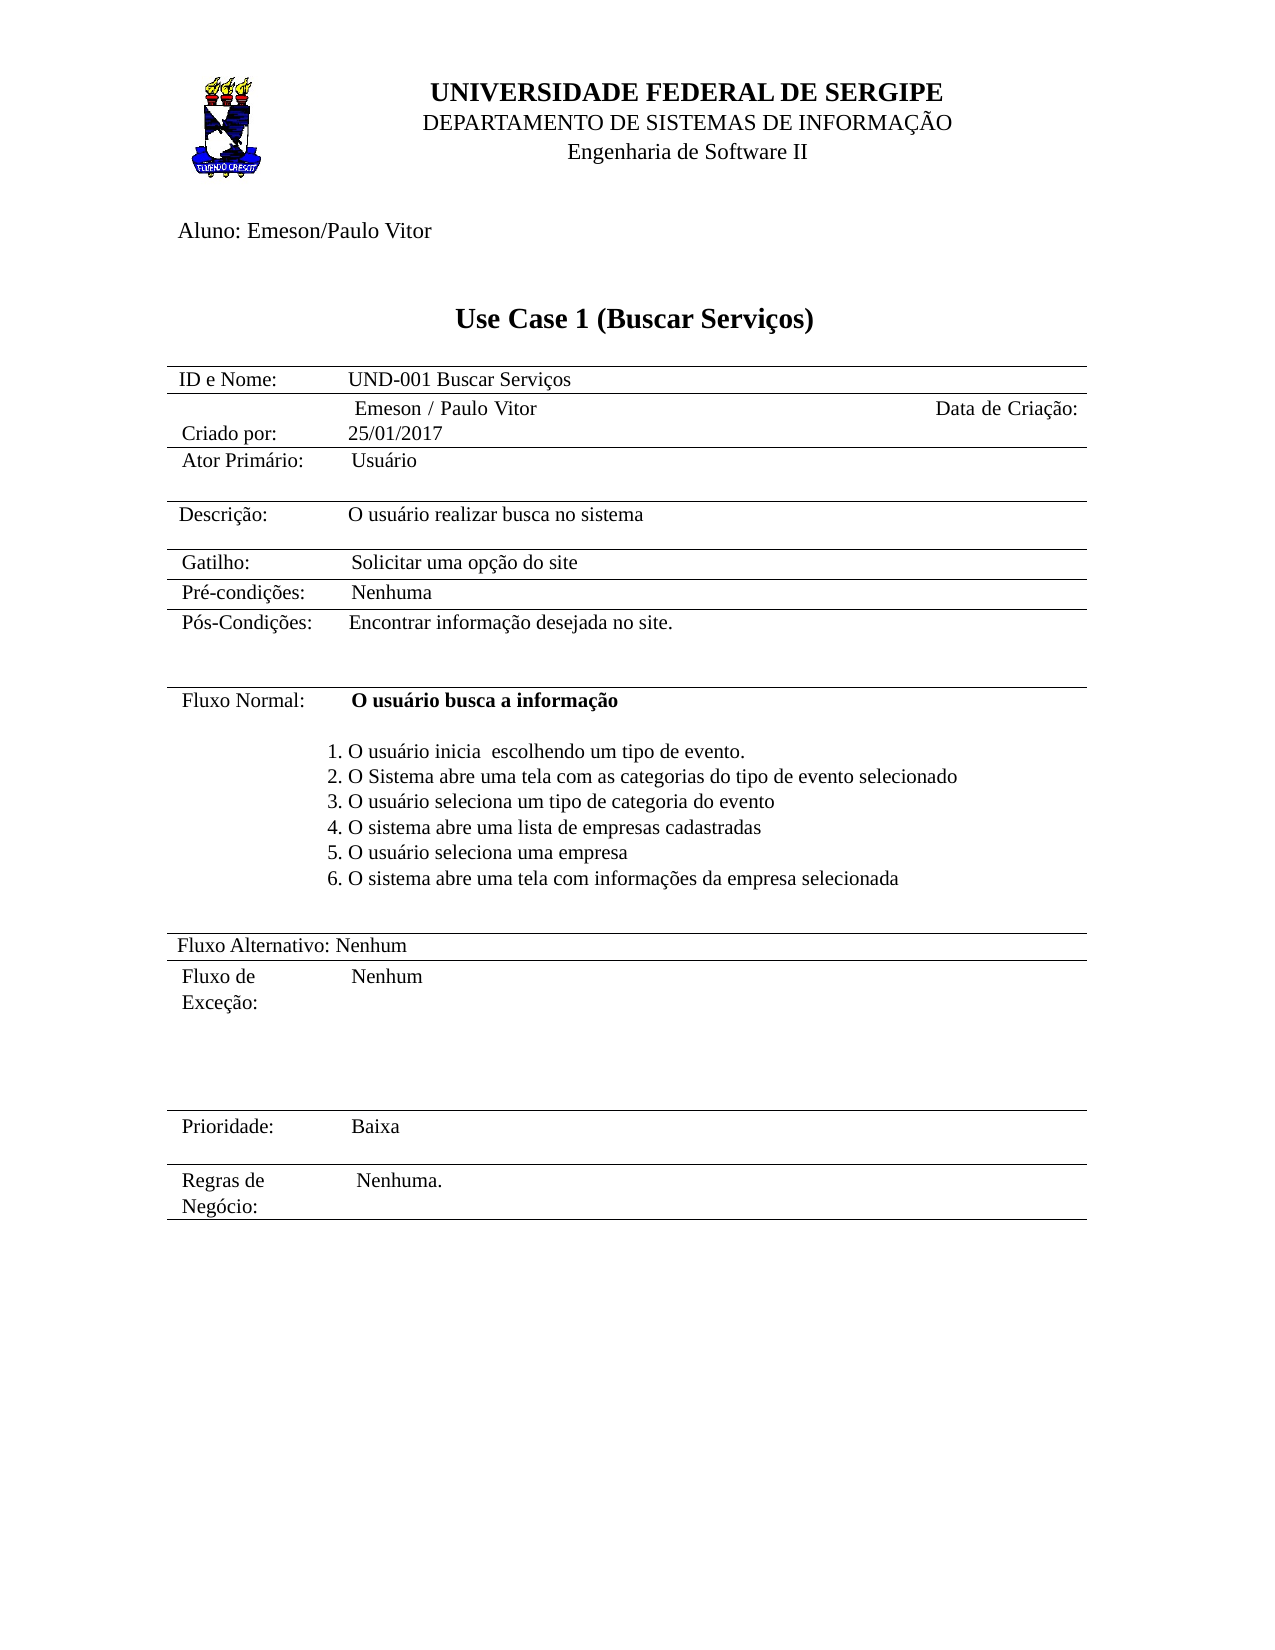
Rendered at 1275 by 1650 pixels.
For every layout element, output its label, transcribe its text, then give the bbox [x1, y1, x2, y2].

table_header ID e Nome: [167, 367, 337, 393]
table_header Nenhum [337, 961, 1087, 1110]
text Aluno: Emeson/Paulo Vitor [177, 217, 1126, 243]
table_header Fluxo de Exceção: [167, 961, 337, 1110]
table_cell Nenhuma [337, 580, 1087, 609]
table_cell O usuário realizar busca no sistema [337, 502, 1087, 549]
text DEPARTAMENTO DE SISTEMAS DE INFORMAÇÃO [262, 109, 1098, 136]
table_cell O usuário busca a informação O usuário inicia escolhendo um tipo de evento. O Sistema abre uma tela com as categorias do tipo de evento selecionado O usuário seleciona um tipo de categoria do evento O sistema abre uma lista de empresas cadastradas O usuário seleciona uma empresa O sistema abre uma tela com informações da empresa selecionada [337, 688, 1087, 933]
table_cell Prioridade: [167, 1111, 337, 1164]
table_cell Pré-condições: [167, 580, 337, 609]
table_cell Emeson / Paulo Vitor Data de Criação: 25/01/2017 [337, 394, 1087, 447]
text Fluxo Alternativo: Nenhum [177, 933, 1126, 957]
table_cell Regras de Negócio: [167, 1165, 337, 1219]
table_cell Descrição: [167, 502, 337, 549]
table_cell Fluxo Normal: [167, 688, 337, 933]
table_cell Usuário [337, 448, 1087, 501]
text Engenharia de Software II [262, 138, 1098, 164]
table_cell Ator Primário: [167, 448, 337, 501]
table_cell Encontrar informação desejada no site. [337, 610, 1087, 687]
table_cell Nenhuma. [337, 1165, 1087, 1219]
text UNIVERSIDADE FEDERAL DE SERGIPE [262, 76, 1098, 107]
table_cell Baixa [337, 1111, 1087, 1164]
text Use Case 1 (Buscar Serviços) [178, 301, 1091, 334]
table_cell Criado por: [167, 394, 337, 447]
table_cell Gatilho: [167, 550, 337, 579]
table_cell Solicitar uma opção do site [337, 550, 1087, 579]
table_header UND-001 Buscar Serviços [337, 367, 1087, 393]
table_cell Pós-Condições: [167, 610, 337, 687]
